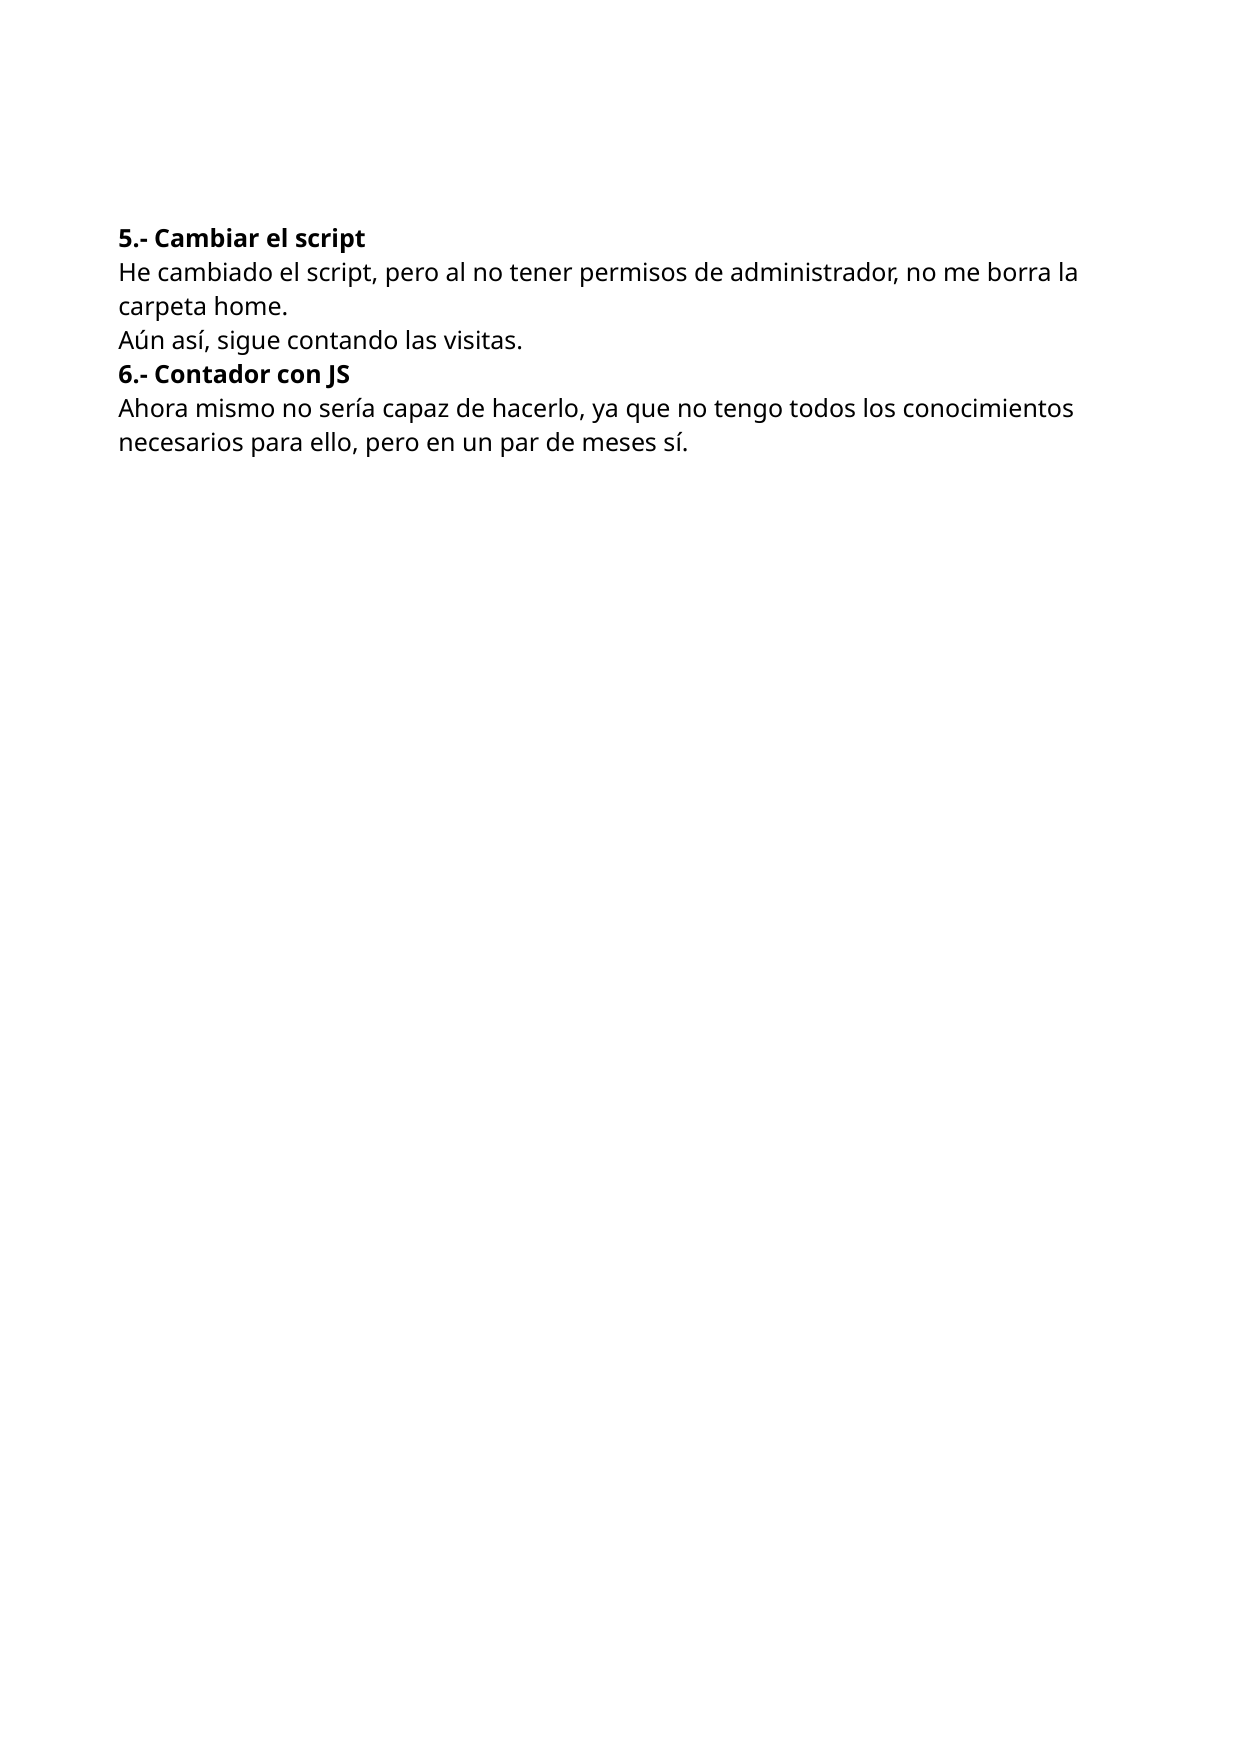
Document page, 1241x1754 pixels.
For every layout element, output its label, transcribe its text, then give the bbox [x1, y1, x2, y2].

text 6.- Contador con JS [118, 357, 1122, 391]
text Ahora mismo no sería capaz de hacerlo, ya que no tengo todos los conocimientos necesarios para ello, pero en un par de meses sí. [118, 391, 1122, 459]
text 5.- Cambiar el script [118, 220, 1122, 254]
text Aún así, sigue contando las visitas. [118, 322, 1122, 357]
text He cambiado el script, pero al no tener permisos de administrador, no me borra la carpeta home. [118, 254, 1122, 322]
